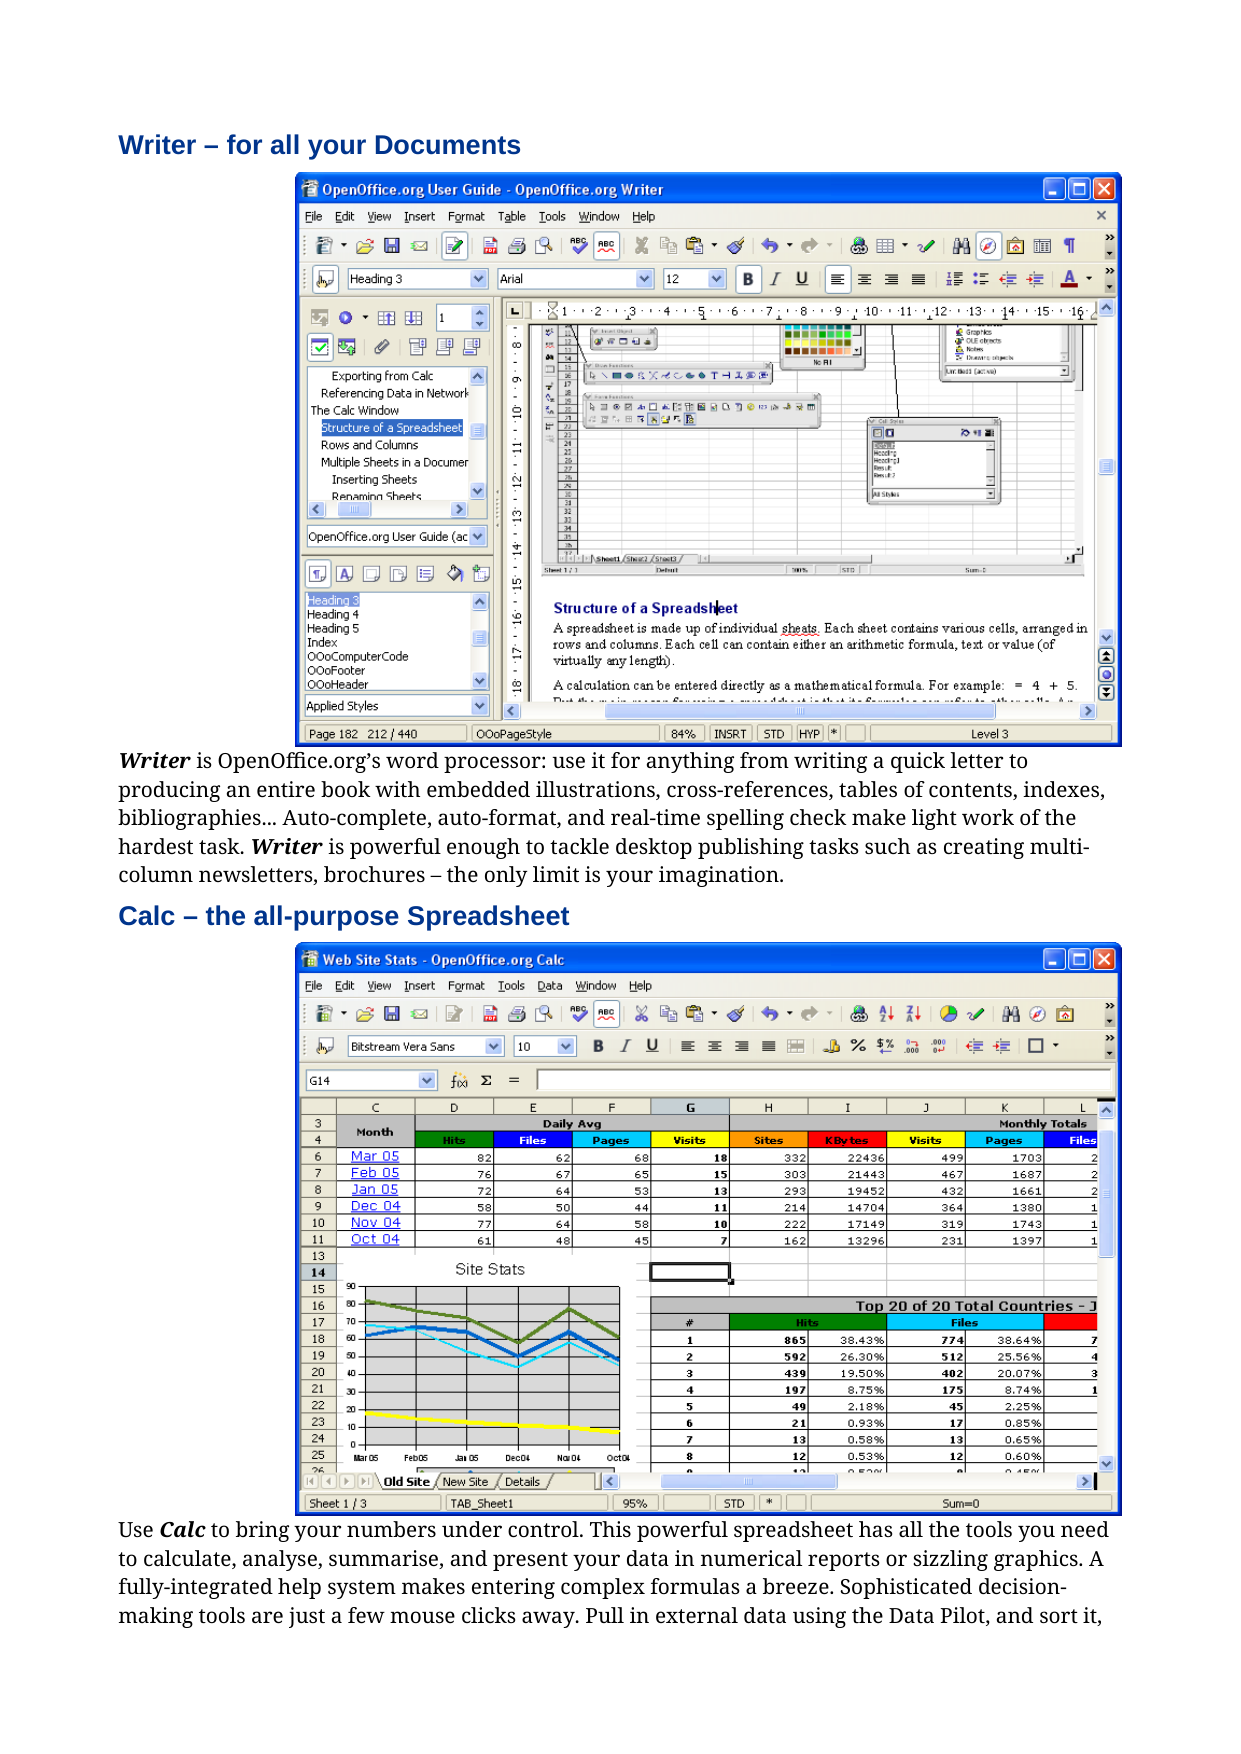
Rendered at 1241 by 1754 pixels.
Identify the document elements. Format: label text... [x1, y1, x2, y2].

text Writer is OpenOffice.org’s word processor: use it for anything from writing a quick letter to producing an entire book with embedded illustrations, cross-references, tables of contents, indexes, bibliographies... Auto-complete, auto-format, and real-time spelling check make light work of the hardest task. Writer is powerful enough to tackle desktop publishing tasks such as creating multi-column newsletters, brochures – the only limit is your imagination. [118, 172, 1122, 889]
picture [295, 942, 1122, 1516]
subtitle Calc – the all-purpose Spreadsheet [118, 901, 1122, 931]
picture [295, 172, 1122, 747]
subtitle Writer – for all your Documents [118, 130, 1122, 160]
text Use Calc to bring your numbers under control. This powerful spreadsheet has all the tools you need to calculate, analyse, summarise, and present your data in numerical reports or sizzling graphics. A fully-integrated help system makes entering complex formulas a breeze. Sophisticated decision-making tools are just a few mouse clicks away. Pull in external data using the Data Pilot, and sort it, [118, 943, 1122, 1629]
